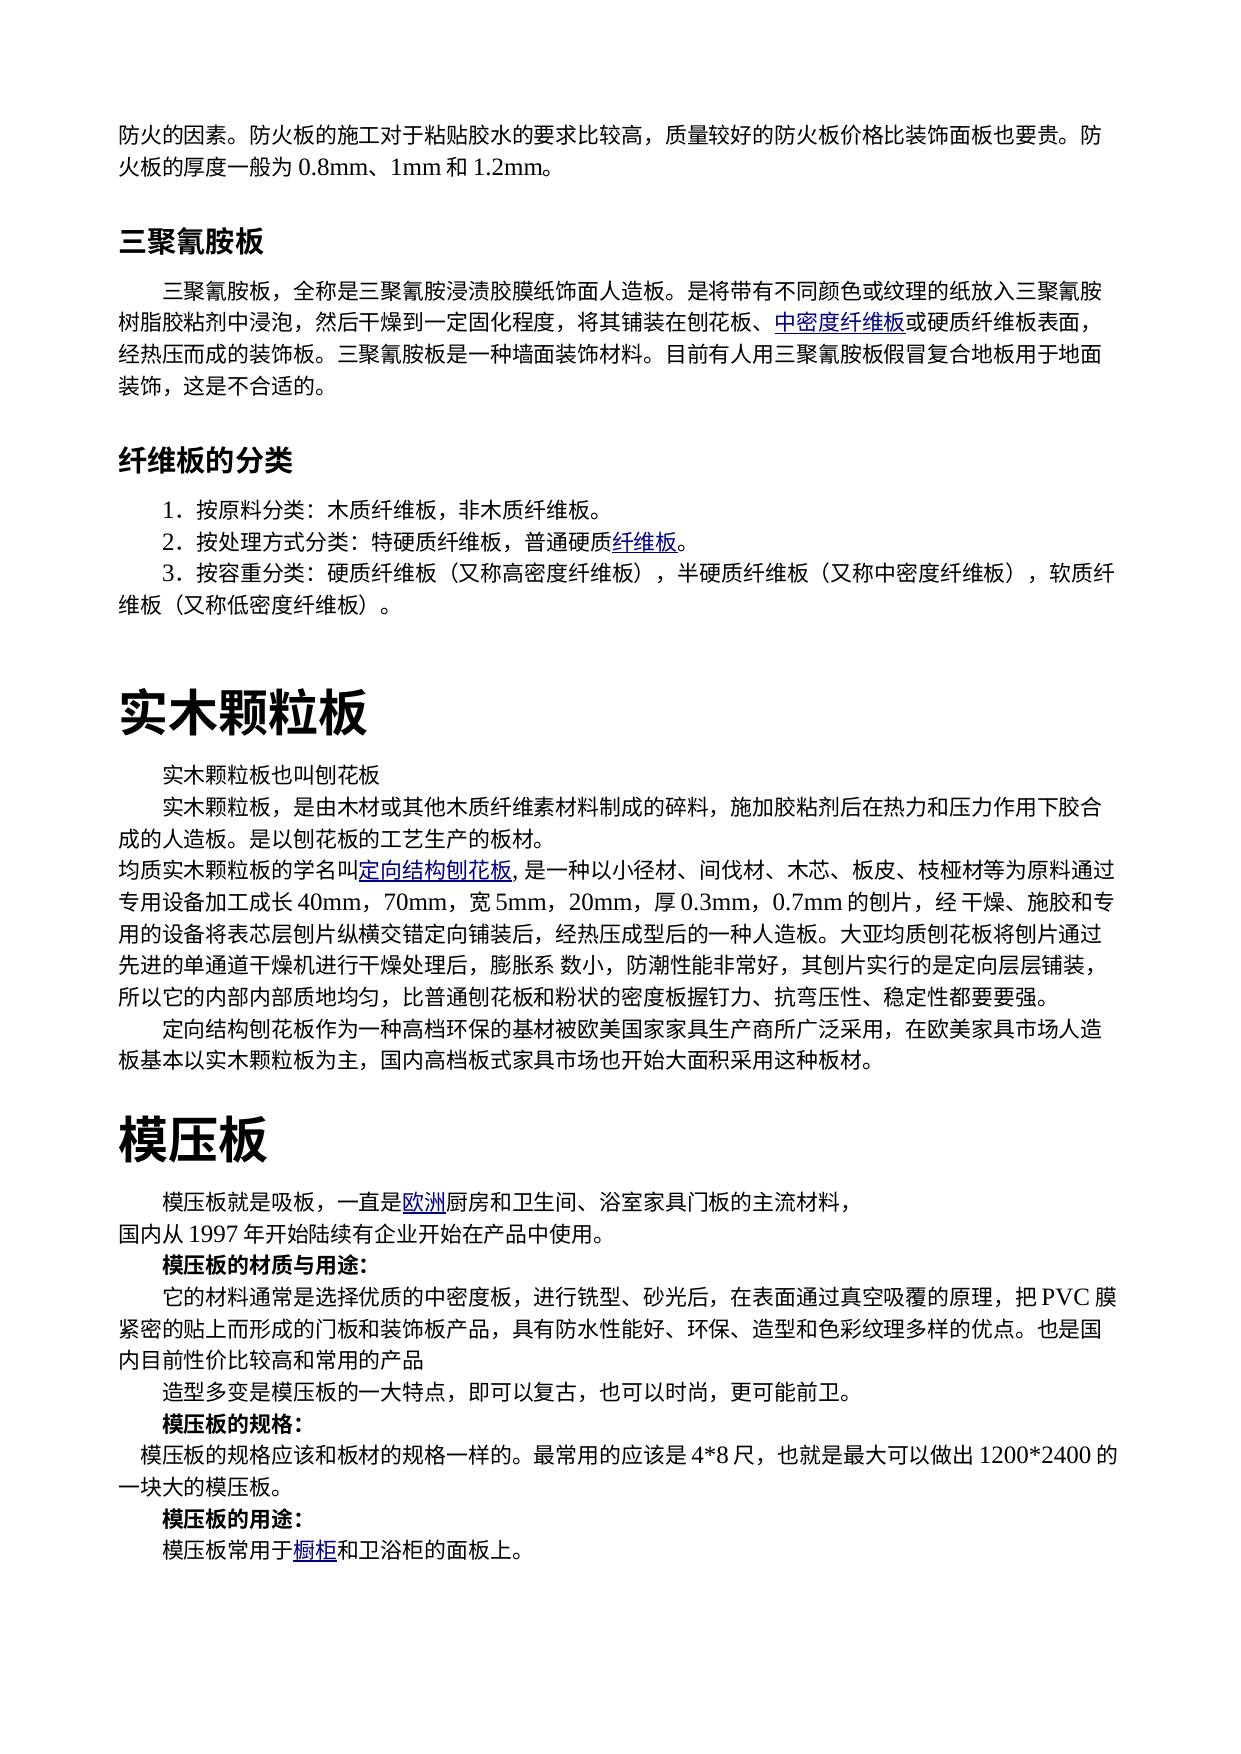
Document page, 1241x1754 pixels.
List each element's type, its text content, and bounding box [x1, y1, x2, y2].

text 国内从1997年开始陆续有企业开始在产品中使用。 [118, 1217, 1122, 1248]
text 定向结构刨花板作为一种高档环保的基材被欧美国家家具生产商所广泛采用，在欧美家具市场人造板基本以实木颗粒板为主，国内高档板式家具市场也开始大面积采用这种板材。 [118, 1012, 1122, 1075]
text 模压板的用途： [118, 1502, 1122, 1533]
text 三聚氰胺板，全称是三聚氰胺浸渍胶膜纸饰面人造板。是将带有不同颜色或纹理的纸放入三聚氰胺树脂胶粘剂中浸泡，然后干燥到一定固化程度，将其铺装在刨花板、中密度纤维板或硬质纤维板表面，经热压而成的装饰板。三聚氰胺板是一种墙面装饰材料。目前有人用三聚氰胺板假冒复合地板用于地面装饰，这是不合适的。 [118, 274, 1122, 401]
text 实木颗粒板也叫刨花板 [118, 758, 1122, 790]
text 模压板的规格： [118, 1407, 1122, 1438]
text 模压板常用于橱柜和卫浴柜的面板上。 [118, 1533, 1122, 1565]
text 2．按处理方式分类：特硬质纤维板，普通硬质纤维板。 [118, 524, 1122, 556]
text 模压板的规格应该和板材的规格一样的。最常用的应该是4*8尺，也就是最大可以做出1200*2400的一块大的模压板。 [118, 1438, 1122, 1502]
text 1．按原料分类：木质纤维板，非木质纤维板。 [118, 493, 1122, 524]
text 造型多变是模压板的一大特点，即可以复古，也可以时尚，更可能前卫。 [118, 1375, 1122, 1407]
subtitle 三聚氰胺板 [118, 219, 1122, 261]
text 防火的因素。防火板的施工对于粘贴胶水的要求比较高，质量较好的防火板价格比装饰面板也要贵。防火板的厚度一般为 0.8mm、1mm和1.2mm。 [118, 118, 1122, 181]
text 均质实木颗粒板的学名叫定向结构刨花板, 是一种以小径材、间伐材、木芯、板皮、枝桠材等为原料通过专用设备加工成长40mm，70mm，宽5mm，20mm，厚0.3mm，0.7mm的刨片，经 干燥、施胶和专用的设备将表芯层刨片纵横交错定向铺装后，经热压成型后的一种人造板。大亚均质刨花板将刨片通过先进的单通道干燥机进行干燥处理后，膨胀系 数小，防潮性能非常好，其刨片实行的是定向层层铺装，所以它的内部内部质地均匀，比普通刨花板和粉状的密度板握钉力、抗弯压性、稳定性都要要强。 [118, 853, 1122, 1012]
subtitle 实木颗粒板 [118, 673, 1122, 746]
subtitle 纤维板的分类 [118, 438, 1122, 480]
text 实木颗粒板，是由木材或其他木质纤维素材料制成的碎料，施加胶粘剂后在热力和压力作用下胶合成的人造板。是以刨花板的工艺生产的板材。 [118, 790, 1122, 853]
text 模压板的材质与用途： [118, 1248, 1122, 1280]
text 3．按容重分类：硬质纤维板（又称高密度纤维板），半硬质纤维板（又称中密度纤维板），软质纤维板（又称低密度纤维板）。 [118, 556, 1122, 619]
text 模压板就是吸板，一直是欧洲厨房和卫生间、浴室家具门板的主流材料， [118, 1185, 1122, 1217]
subtitle 模压板 [118, 1100, 1122, 1172]
text 它的材料通常是选择优质的中密度板，进行铣型、砂光后，在表面通过真空吸覆的原理，把PVC膜紧密的贴上而形成的门板和装饰板产品，具有防水性能好、环保、造型和色彩纹理多样的优点。也是国内目前性价比较高和常用的产品 [118, 1280, 1122, 1375]
